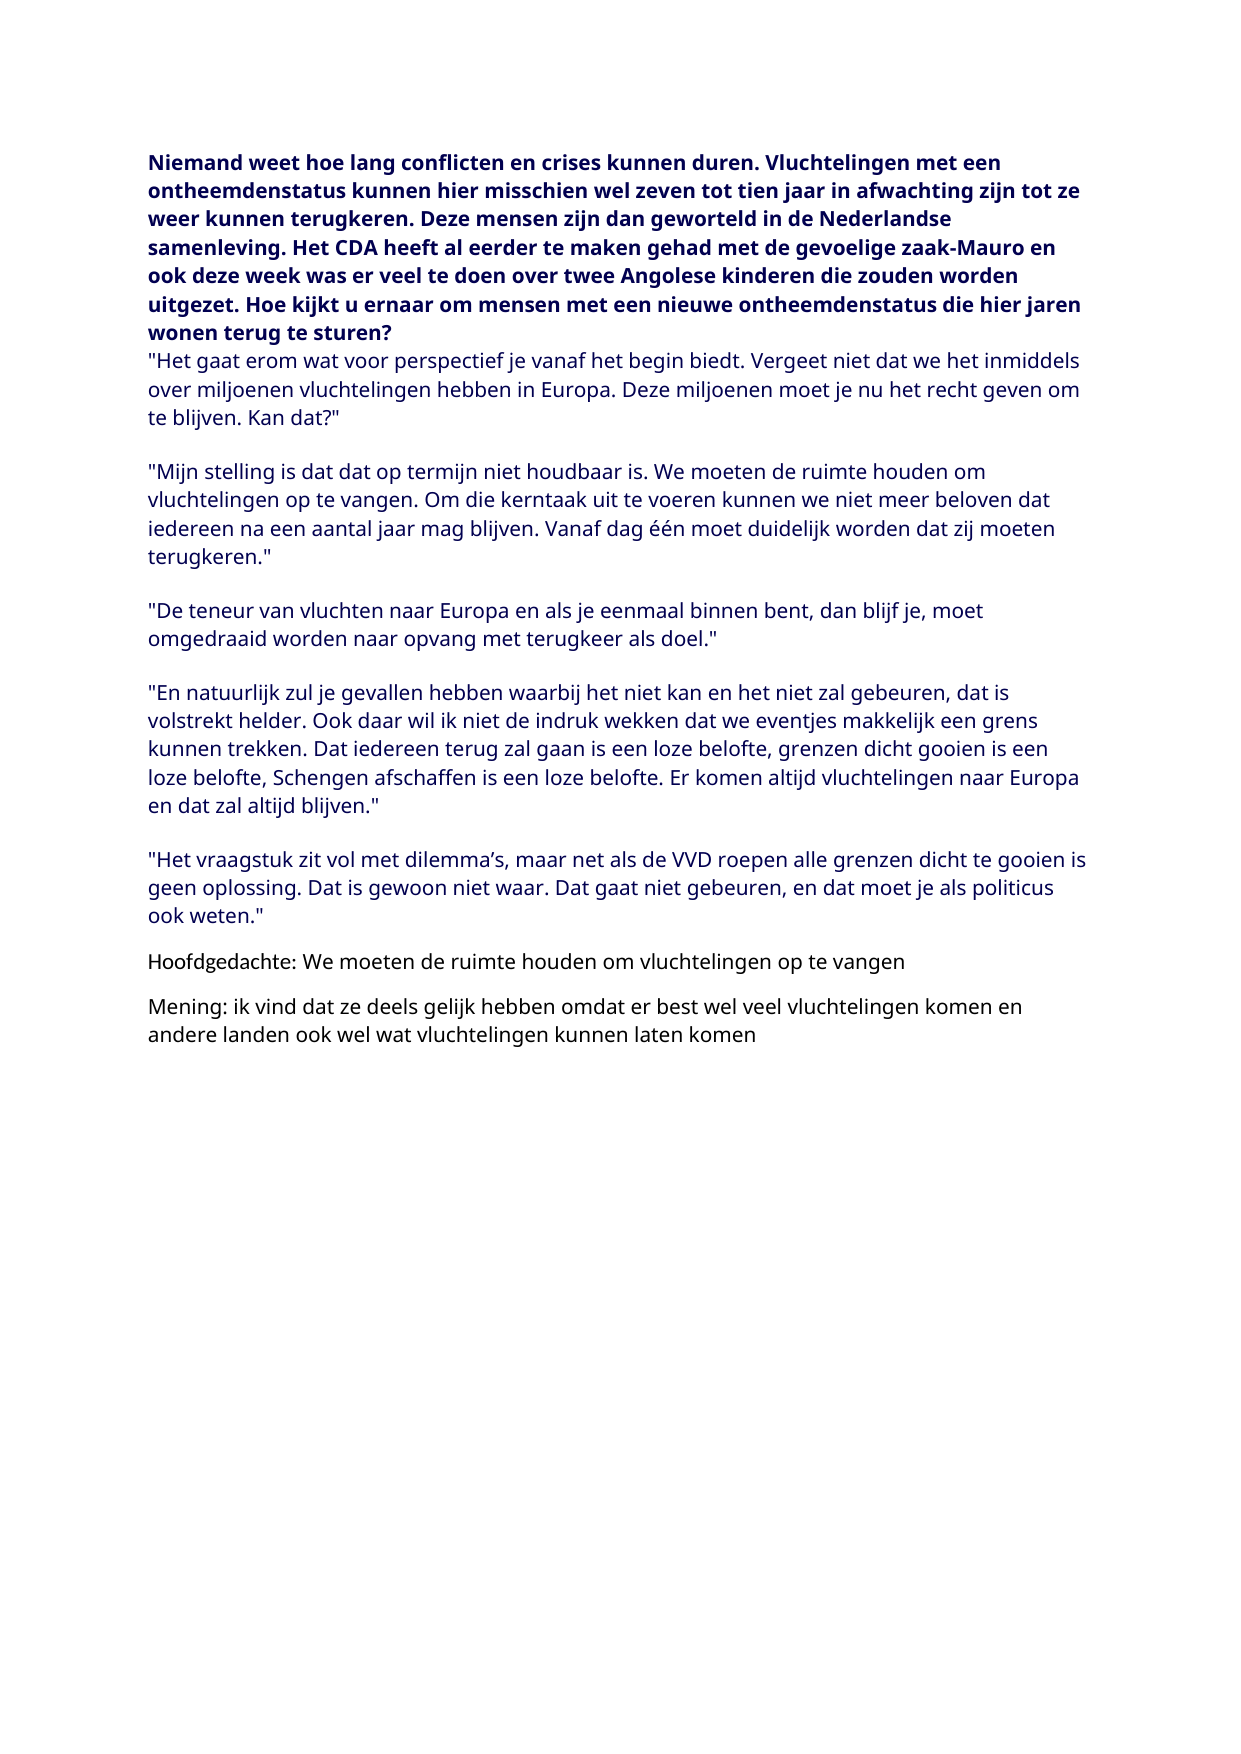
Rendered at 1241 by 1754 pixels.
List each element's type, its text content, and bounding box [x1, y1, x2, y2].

text Mening: ik vind dat ze deels gelijk hebben omdat er best wel veel vluchtelingen komen en andere landen ook wel wat vluchtelingen kunnen laten komen [148, 992, 1093, 1049]
text Hoofdgedachte: We moeten de ruimte houden om vluchtelingen op te vangen [148, 947, 1093, 975]
text "Het vraagstuk zit vol met dilemma’s, maar net als de VVD roepen alle grenzen dicht te gooien is geen oplossing. Dat is gewoon niet waar. Dat gaat niet gebeuren, en dat moet je als politicus ook weten." [148, 845, 1093, 930]
text "Mijn stelling is dat dat op termijn niet houdbaar is. We moeten de ruimte houden om vluchtelingen op te vangen. Om die kerntaak uit te voeren kunnen we niet meer beloven dat iedereen na een aantal jaar mag blijven. Vanaf dag één moet duidelijk worden dat zij moeten terugkeren." [148, 457, 1093, 571]
text "De teneur van vluchten naar Europa en als je eenmaal binnen bent, dan blijf je, moet omgedraaid worden naar opvang met terugkeer als doel." [148, 596, 1093, 653]
text Niemand weet hoe lang conflicten en crises kunnen duren. Vluchtelingen met een ontheemdenstatus kunnen hier misschien wel zeven tot tien jaar in afwachting zijn tot ze weer kunnen terugkeren. Deze mensen zijn dan geworteld in de Nederlandse samenleving. Het CDA heeft al eerder te maken gehad met de gevoelige zaak-Mauro en ook deze week was er veel te doen over twee Angolese kinderen die zouden worden uitgezet. Hoe kijkt u ernaar om mensen met een nieuwe ontheemdenstatus die hier jaren wonen terug te sturen? [148, 148, 1093, 347]
text "Het gaat erom wat voor perspectief je vanaf het begin biedt. Vergeet niet dat we het inmiddels over miljoenen vluchtelingen hebben in Europa. Deze miljoenen moet je nu het recht geven om te blijven. Kan dat?" [148, 347, 1093, 432]
text "En natuurlijk zul je gevallen hebben waarbij het niet kan en het niet zal gebeuren, dat is volstrekt helder. Ook daar wil ik niet de indruk wekken dat we eventjes makkelijk een grens kunnen trekken. Dat iedereen terug zal gaan is een loze belofte, grenzen dicht gooien is een loze belofte, Schengen afschaffen is een loze belofte. Er komen altijd vluchtelingen naar Europa en dat zal altijd blijven." [148, 678, 1093, 820]
